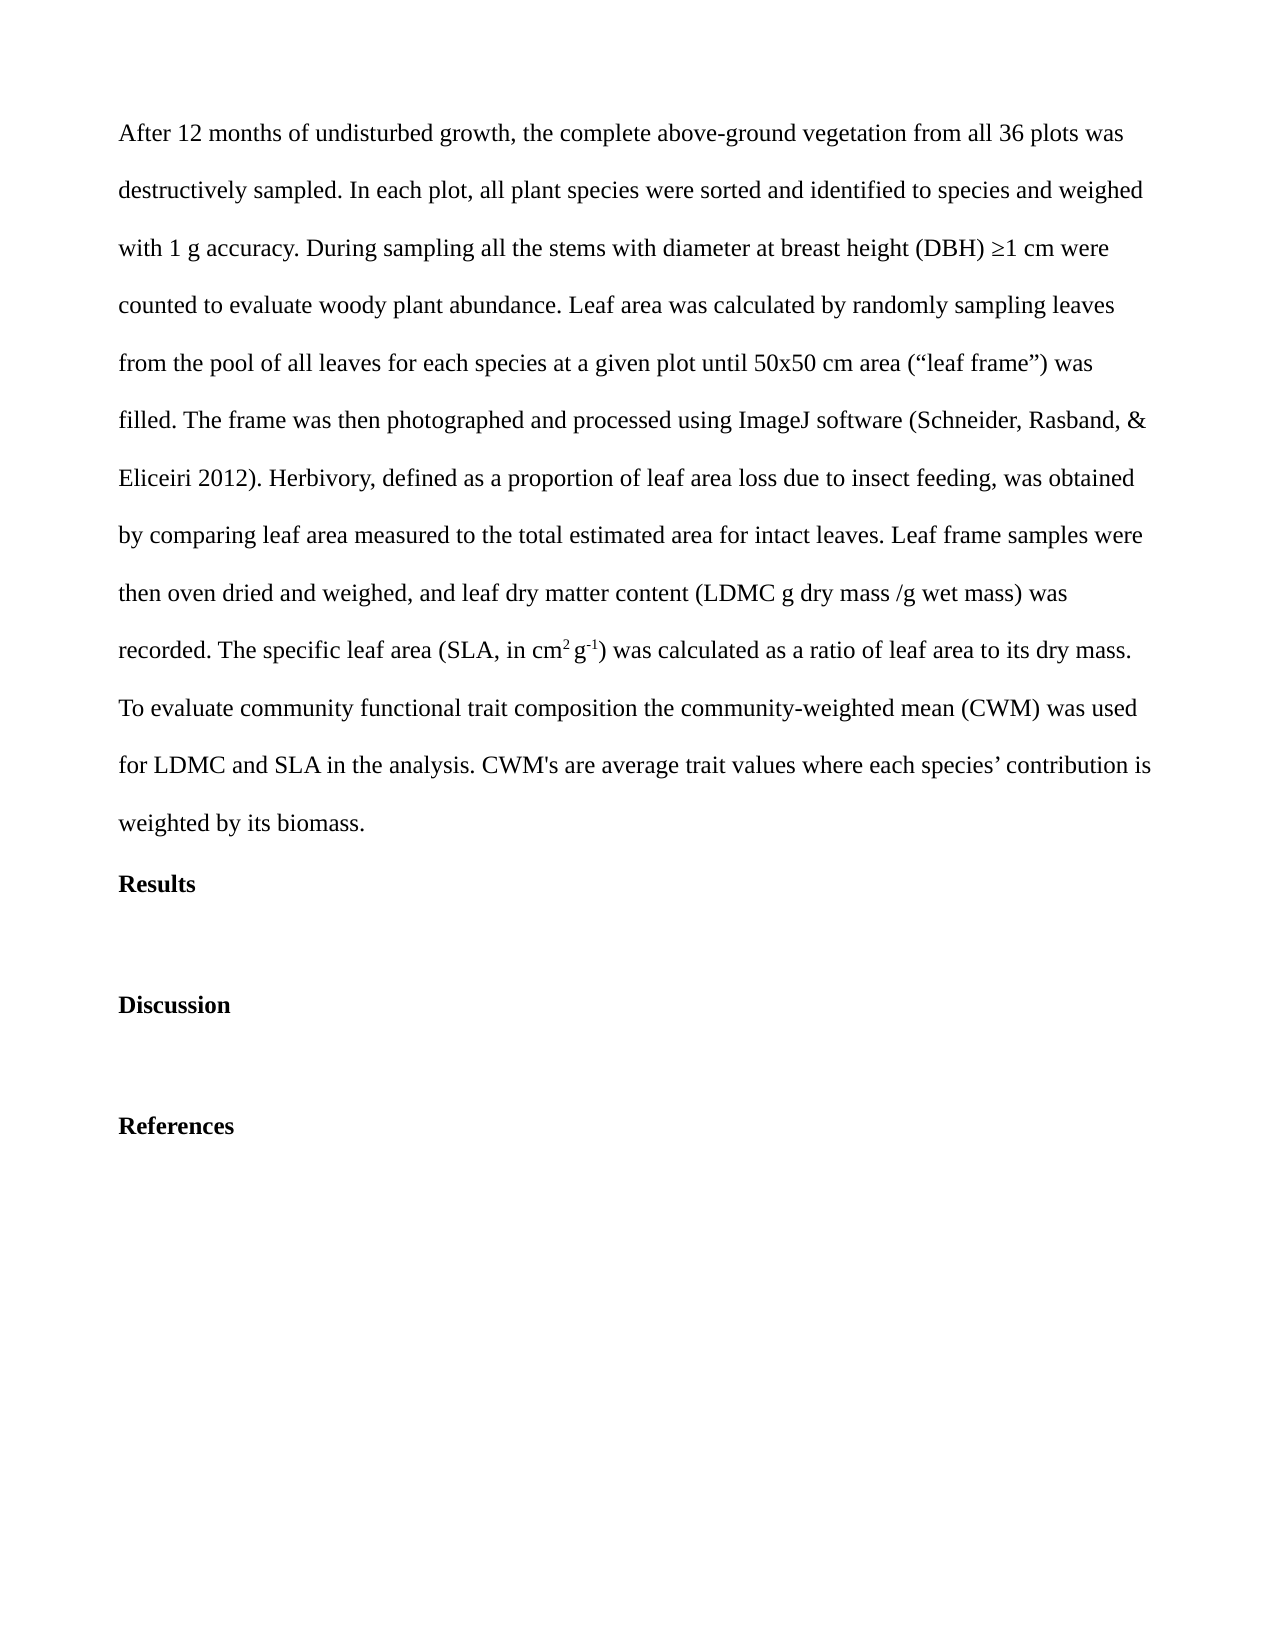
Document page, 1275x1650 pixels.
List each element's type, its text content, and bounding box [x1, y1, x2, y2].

text Results [118, 869, 1157, 897]
text After 12 months of undisturbed growth, the complete above-ground vegetation from all 36 plots was destructively sampled. In each plot, all plant species were sorted and identified to species and weighed with 1 g accuracy. During sampling all the stems with diameter at breast height (DBH) ≥1 cm were counted to evaluate woody plant abundance. Leaf area was calculated by randomly sampling leaves from the pool of all leaves for each species at a given plot until 50x50 cm area (“leaf frame”) was filled. The frame was then photographed and processed using ImageJ software (Schneider, Rasband, & Eliceiri 2012). Herbivory, defined as a proportion of leaf area loss due to insect feeding, was obtained by comparing leaf area measured to the total estimated area for intact leaves. Leaf frame samples were then oven dried and weighed, and leaf dry matter content (LDMC g dry mass /g wet mass) was recorded. The specific leaf area (SLA, in cm2 g-1) was calculated as a ratio of leaf area to its dry mass. To evaluate community functional trait composition the community-weighted mean (CWM) was used for LDMC and SLA in the analysis. CWM's are average trait values where each species’ contribution is weighted by its biomass. [118, 118, 1157, 837]
text References [118, 1111, 1157, 1139]
text Discussion [118, 990, 1157, 1018]
